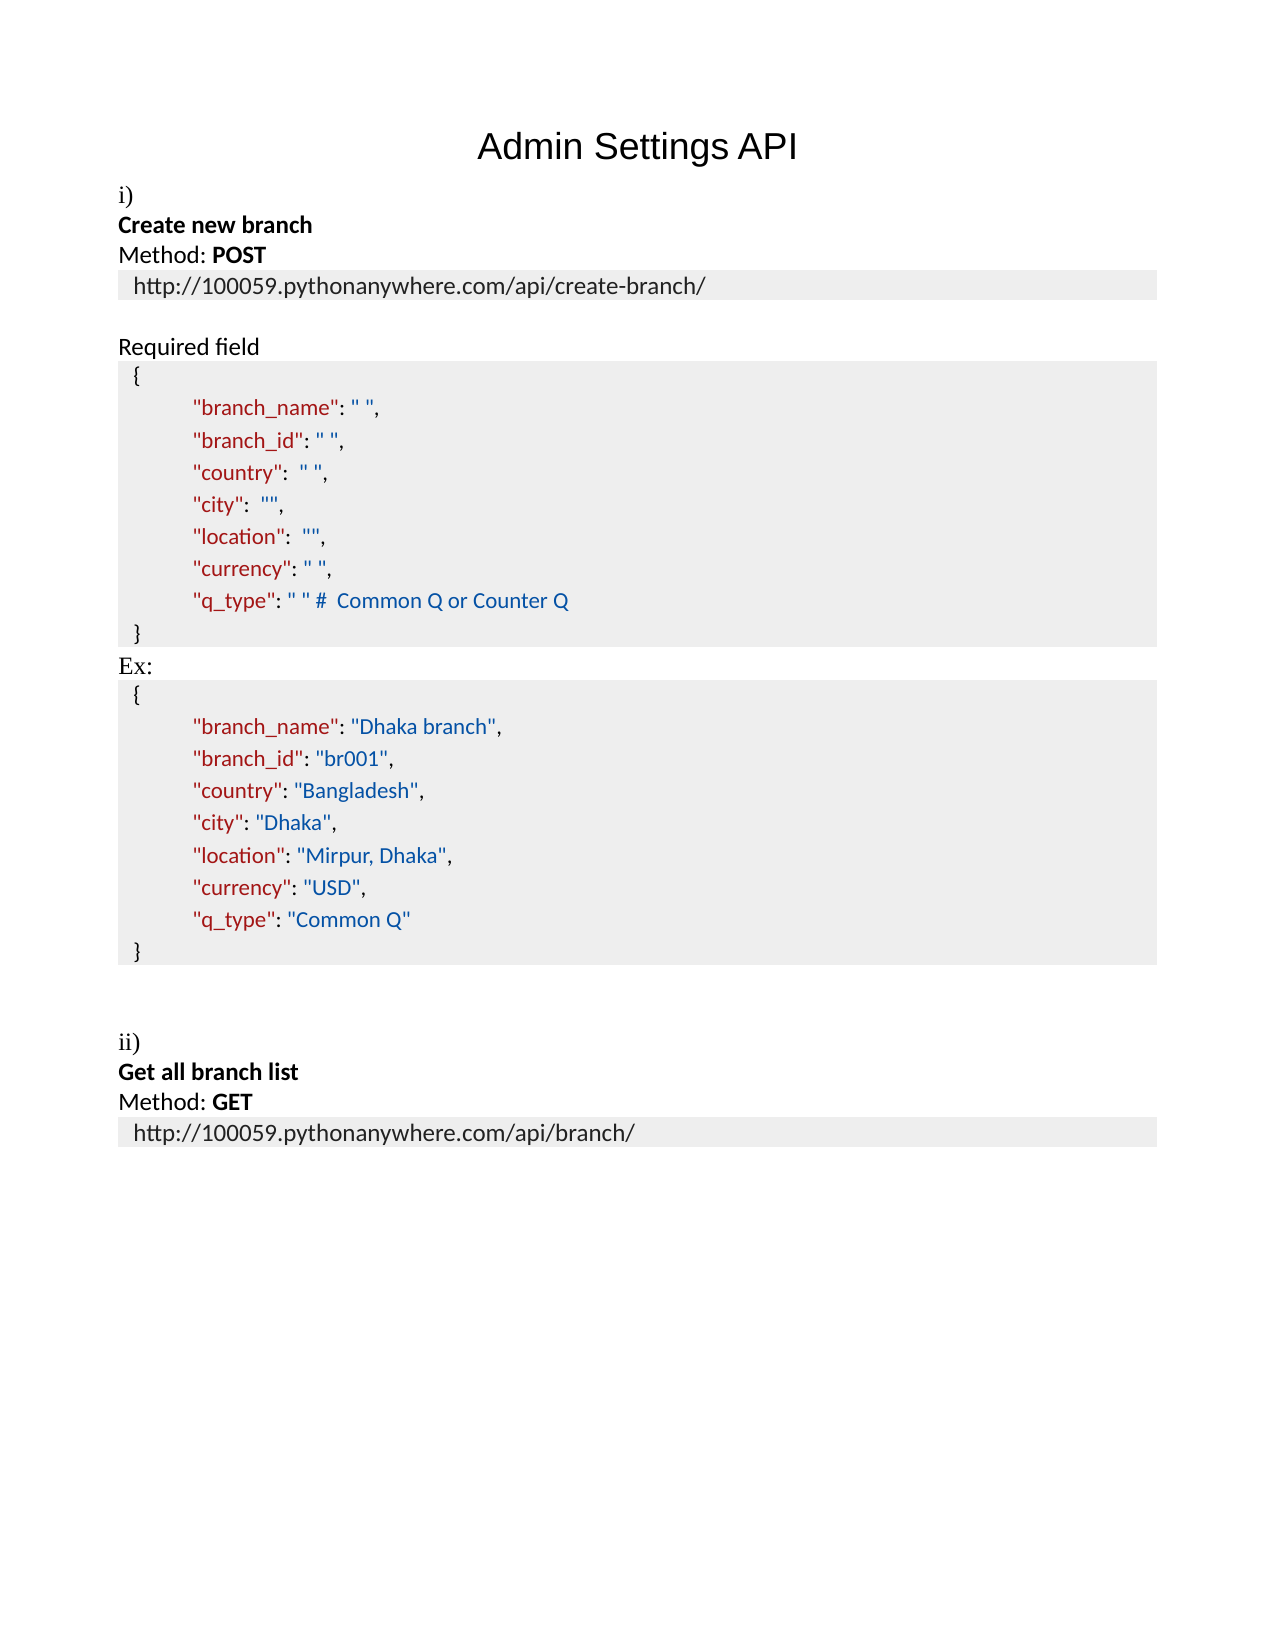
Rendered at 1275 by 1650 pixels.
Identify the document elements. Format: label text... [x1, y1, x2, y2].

subtitle Admin Settings API [118, 124, 1157, 167]
text "location": "Mirpur, Dhaka", [118, 841, 1157, 869]
text "currency": " ", [118, 554, 1157, 582]
text http://100059.pythonanywhere.com/api/branch/ [118, 1117, 1157, 1147]
text "city": "Dhaka", [118, 808, 1157, 837]
text Get all branch list [118, 1056, 1157, 1086]
text "country": "Bangladesh", [118, 776, 1157, 804]
text } [118, 619, 1157, 647]
text Create new branch [118, 209, 1157, 239]
text { [118, 680, 1157, 708]
text ii) [118, 1027, 1157, 1056]
text "city": "", [118, 490, 1157, 518]
text "branch_name": " ", [118, 393, 1157, 422]
text Ex: [118, 651, 1157, 680]
text "branch_name": "Dhaka branch", [118, 712, 1157, 740]
text } [118, 937, 1157, 965]
text "q_type": " " # Common Q or Counter Q [118, 587, 1157, 615]
text Method: POST [118, 239, 1157, 270]
text "currency": "USD", [118, 873, 1157, 901]
text Method: GET [118, 1086, 1157, 1117]
text i) [118, 180, 1157, 209]
text "branch_id": " ", [118, 426, 1157, 454]
text { [118, 361, 1157, 389]
text http://100059.pythonanywhere.com/api/create-branch/ [118, 270, 1157, 300]
text Required field [118, 331, 1157, 361]
text "q_type": "Common Q" [118, 905, 1157, 933]
text "country": " ", [118, 458, 1157, 486]
text "location": "", [118, 522, 1157, 550]
text "branch_id": "br001", [118, 744, 1157, 772]
